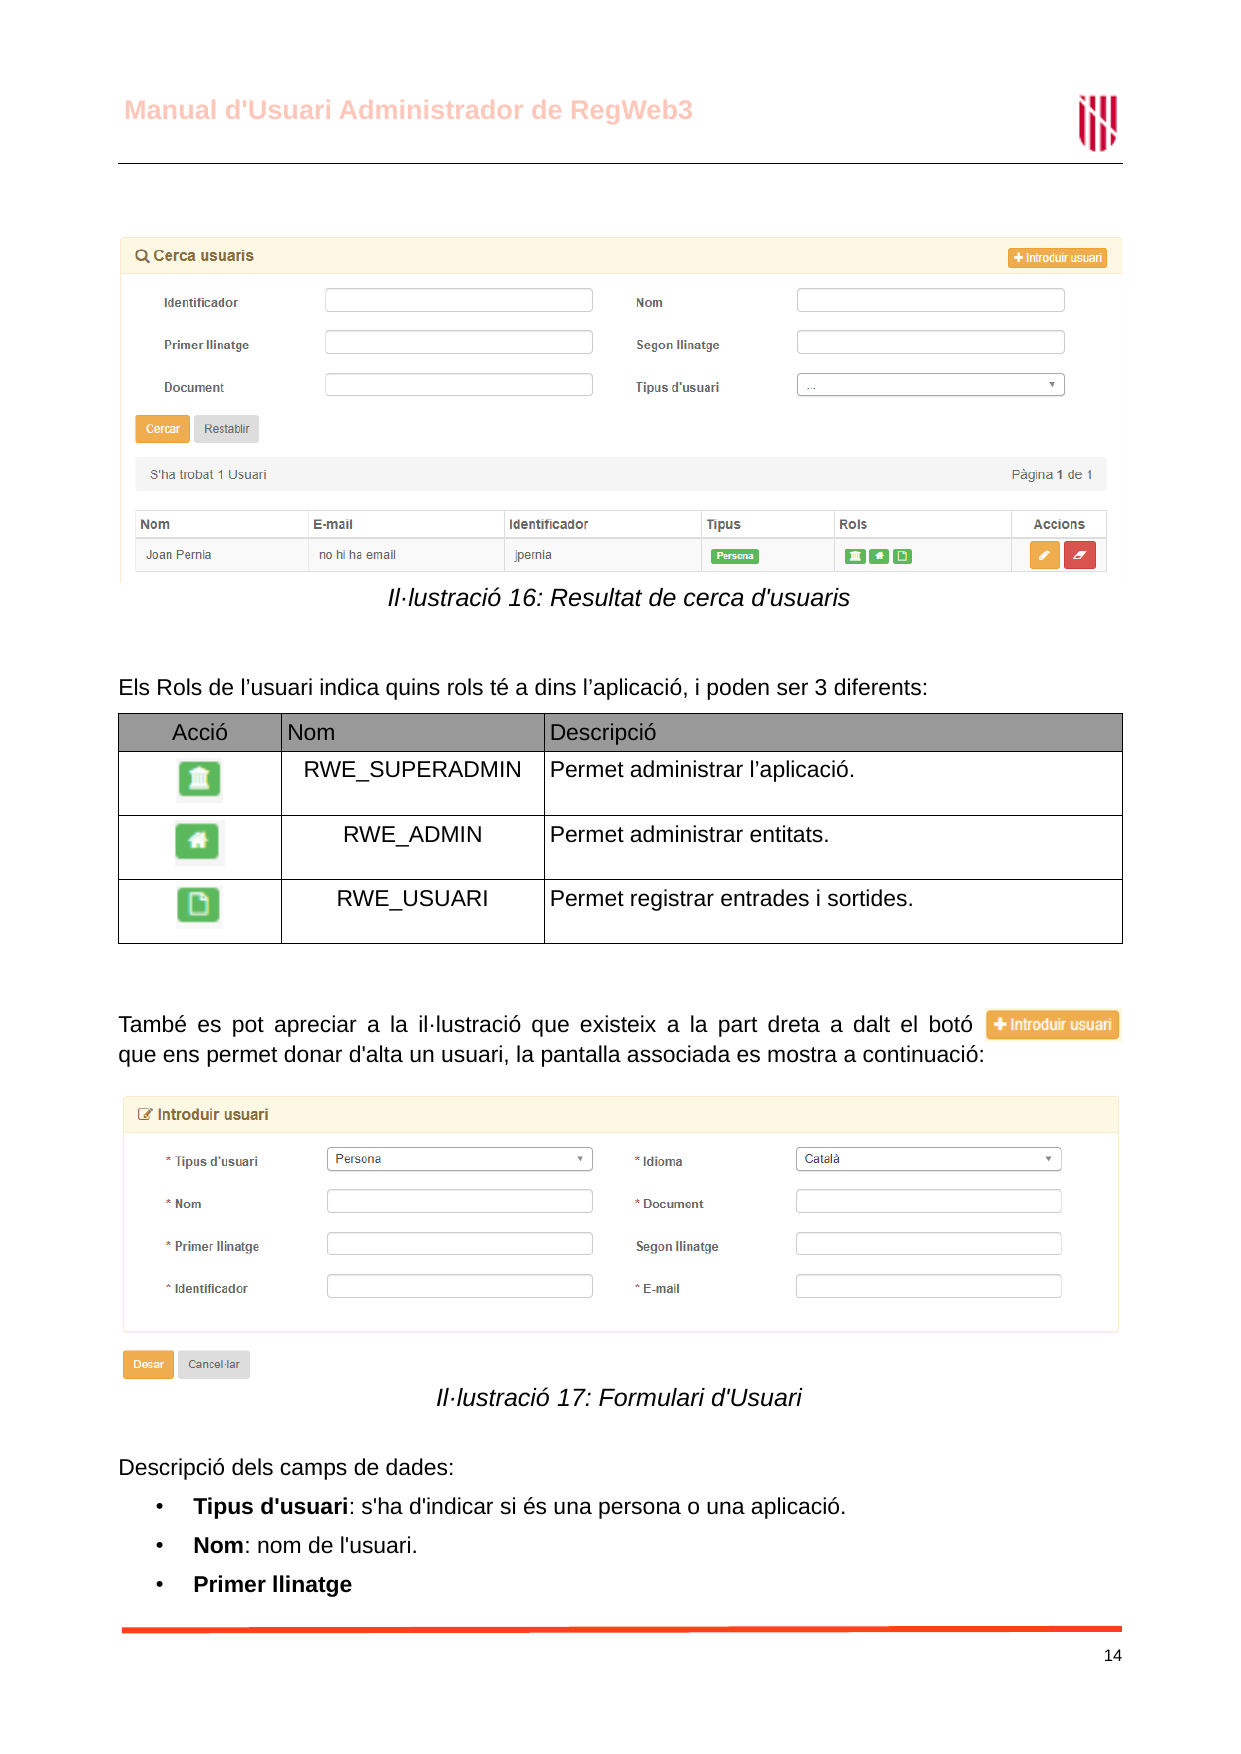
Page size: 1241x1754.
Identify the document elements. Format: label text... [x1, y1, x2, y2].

list Primer llinatge [156, 1571, 1122, 1597]
table_cell [119, 880, 281, 943]
table_cell Permet administrar l’aplicació. [545, 752, 1122, 815]
picture [984, 1008, 1123, 1042]
table_header Descripció [545, 714, 1122, 751]
table_cell Permet administrar entitats. [545, 816, 1122, 879]
text Il·lustració 17: Formulari d'Usuari [118, 1383, 1122, 1411]
table_cell RWE_SUPERADMIN [282, 752, 544, 815]
text Il·lustració 16: Resultat de cerca d'usuaris [118, 583, 1122, 611]
table_header Acció [119, 714, 281, 751]
table_cell RWE_USUARI [282, 880, 544, 943]
table_cell [119, 752, 281, 815]
picture [118, 1092, 1123, 1383]
list Tipus d'usuari: s'ha d'indicar si és una persona o una aplicació. [156, 1493, 1122, 1519]
picture [174, 820, 225, 866]
table_cell RWE_ADMIN [282, 816, 544, 879]
text També es pot apreciar a la il·lustració que existeix a la part dreta a dalt el botó que ens permet donar d'alta un usuari, la pantalla associada es mostra a continuació: [118, 1009, 1122, 1067]
picture [1075, 92, 1118, 156]
picture [118, 236, 1123, 583]
table_header Nom [282, 714, 544, 751]
text Descripció dels camps de dades: [118, 1454, 1122, 1481]
text Els Rols de l’usuari indica quins rols té a dins l’aplicació, i poden ser 3 diferents: [118, 674, 1122, 700]
table_cell Permet registrar entrades i sortides. [545, 880, 1122, 943]
table_cell [119, 816, 281, 879]
list Nom: nom de l'usuari. [156, 1532, 1122, 1558]
picture [176, 758, 224, 803]
picture [176, 885, 224, 929]
